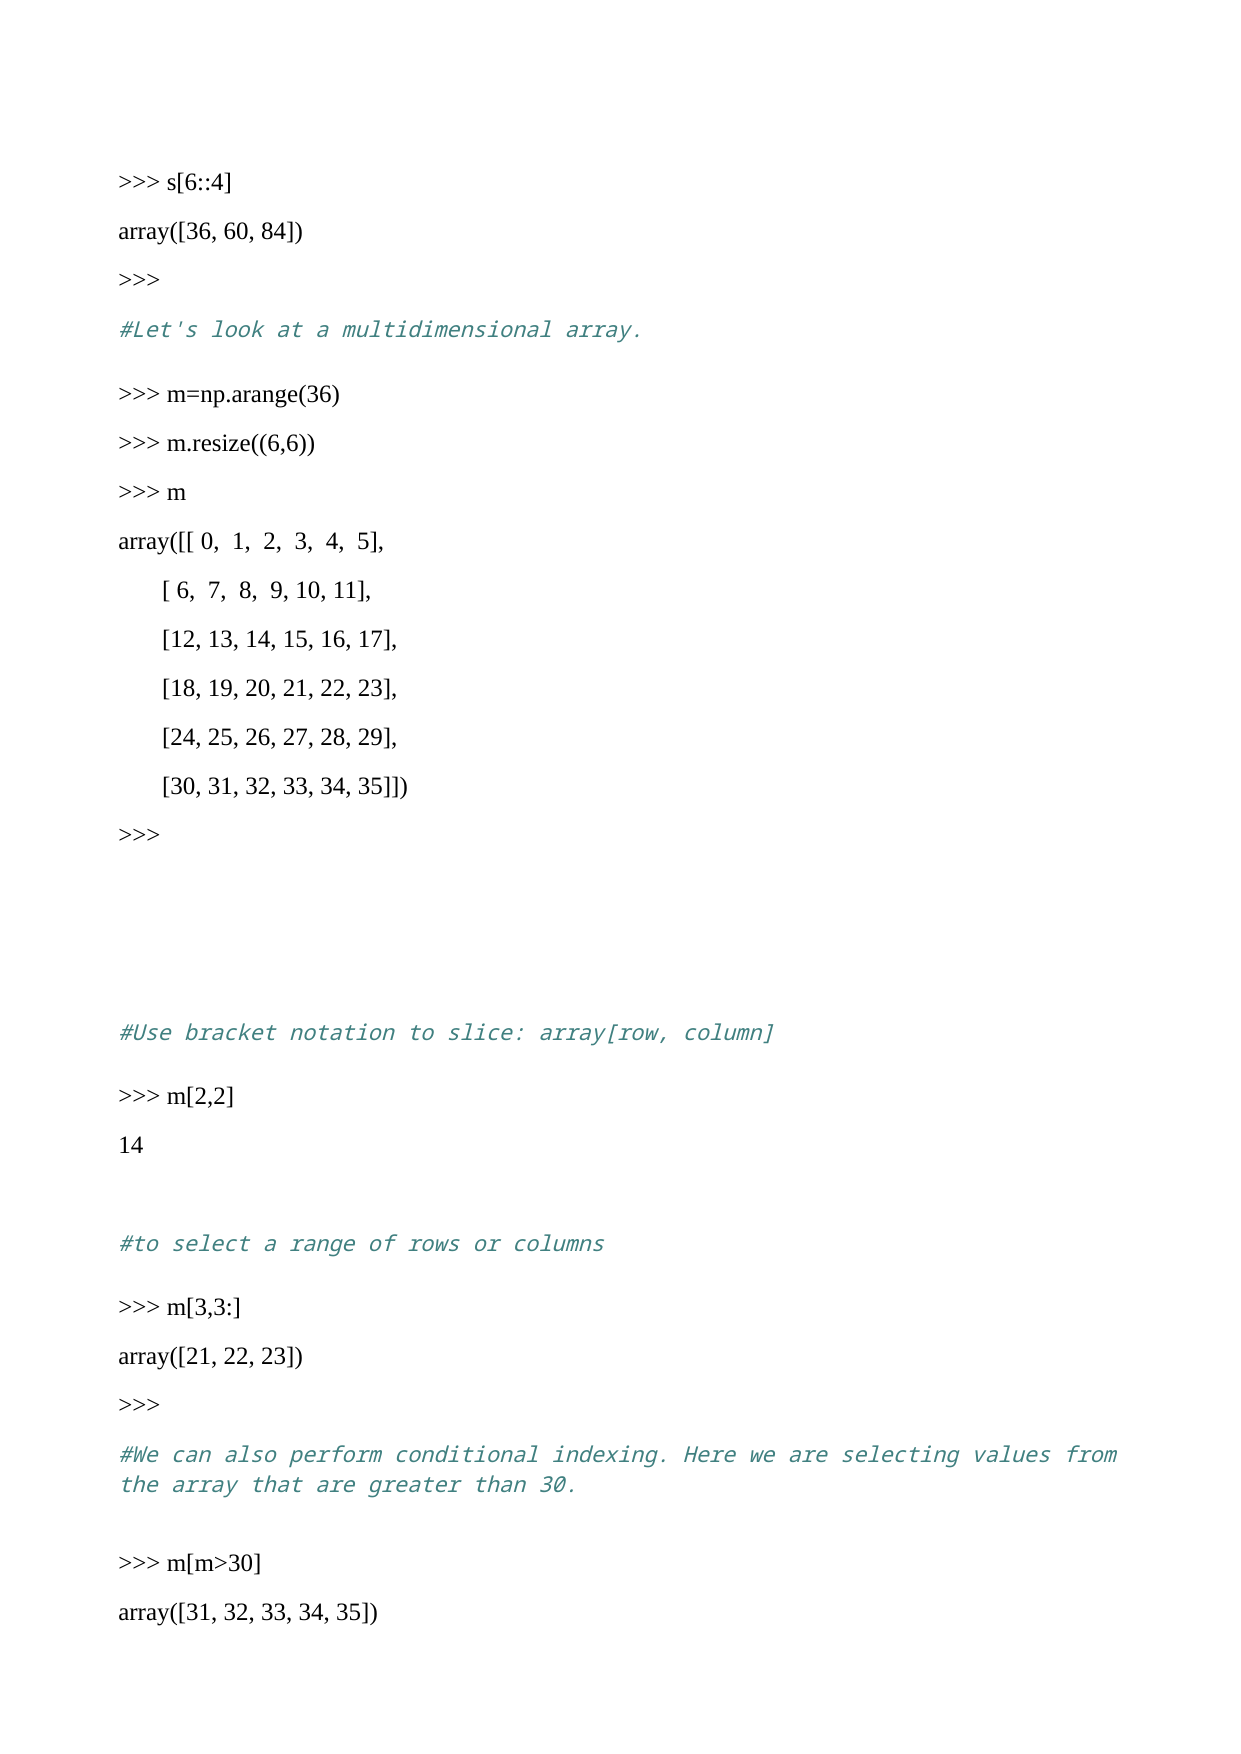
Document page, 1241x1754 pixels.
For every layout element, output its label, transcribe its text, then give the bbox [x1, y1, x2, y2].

text #to select a range of rows or columns [118, 1228, 1122, 1258]
text >>> m[m>30] [118, 1548, 1122, 1577]
text >>> m [118, 477, 1122, 506]
text array([21, 22, 23]) [118, 1341, 1122, 1370]
text >>> m[3,3:] [118, 1258, 1122, 1321]
text >>> [118, 1390, 1122, 1419]
text >>> [118, 820, 1122, 849]
text >>> [118, 265, 1122, 294]
text array([36, 60, 84]) [118, 216, 1122, 245]
text [ 6, 7, 8, 9, 10, 11], [118, 575, 1122, 604]
text [12, 13, 14, 15, 16, 17], [118, 624, 1122, 653]
text [30, 31, 32, 33, 34, 35]]) [118, 771, 1122, 800]
text array([31, 32, 33, 34, 35]) [118, 1597, 1122, 1626]
text #We can also perform conditional indexing. Here we are selecting values from the array that are greater than 30. [118, 1439, 1122, 1499]
text #Use bracket notation to slice: array[row, column] [118, 1016, 1122, 1046]
text >>> s[6::4] [118, 167, 1122, 196]
text [24, 25, 26, 27, 28, 29], [118, 722, 1122, 751]
text >>> m=np.arange(36) [118, 344, 1122, 407]
text >>> m.resize((6,6)) [118, 428, 1122, 456]
text #Let's look at a multidimensional array. [118, 314, 1122, 344]
text >>> m[2,2] [118, 1046, 1122, 1109]
text array([[ 0, 1, 2, 3, 4, 5], [118, 526, 1122, 554]
text [18, 19, 20, 21, 22, 23], [118, 673, 1122, 702]
text 14 [118, 1130, 1122, 1158]
